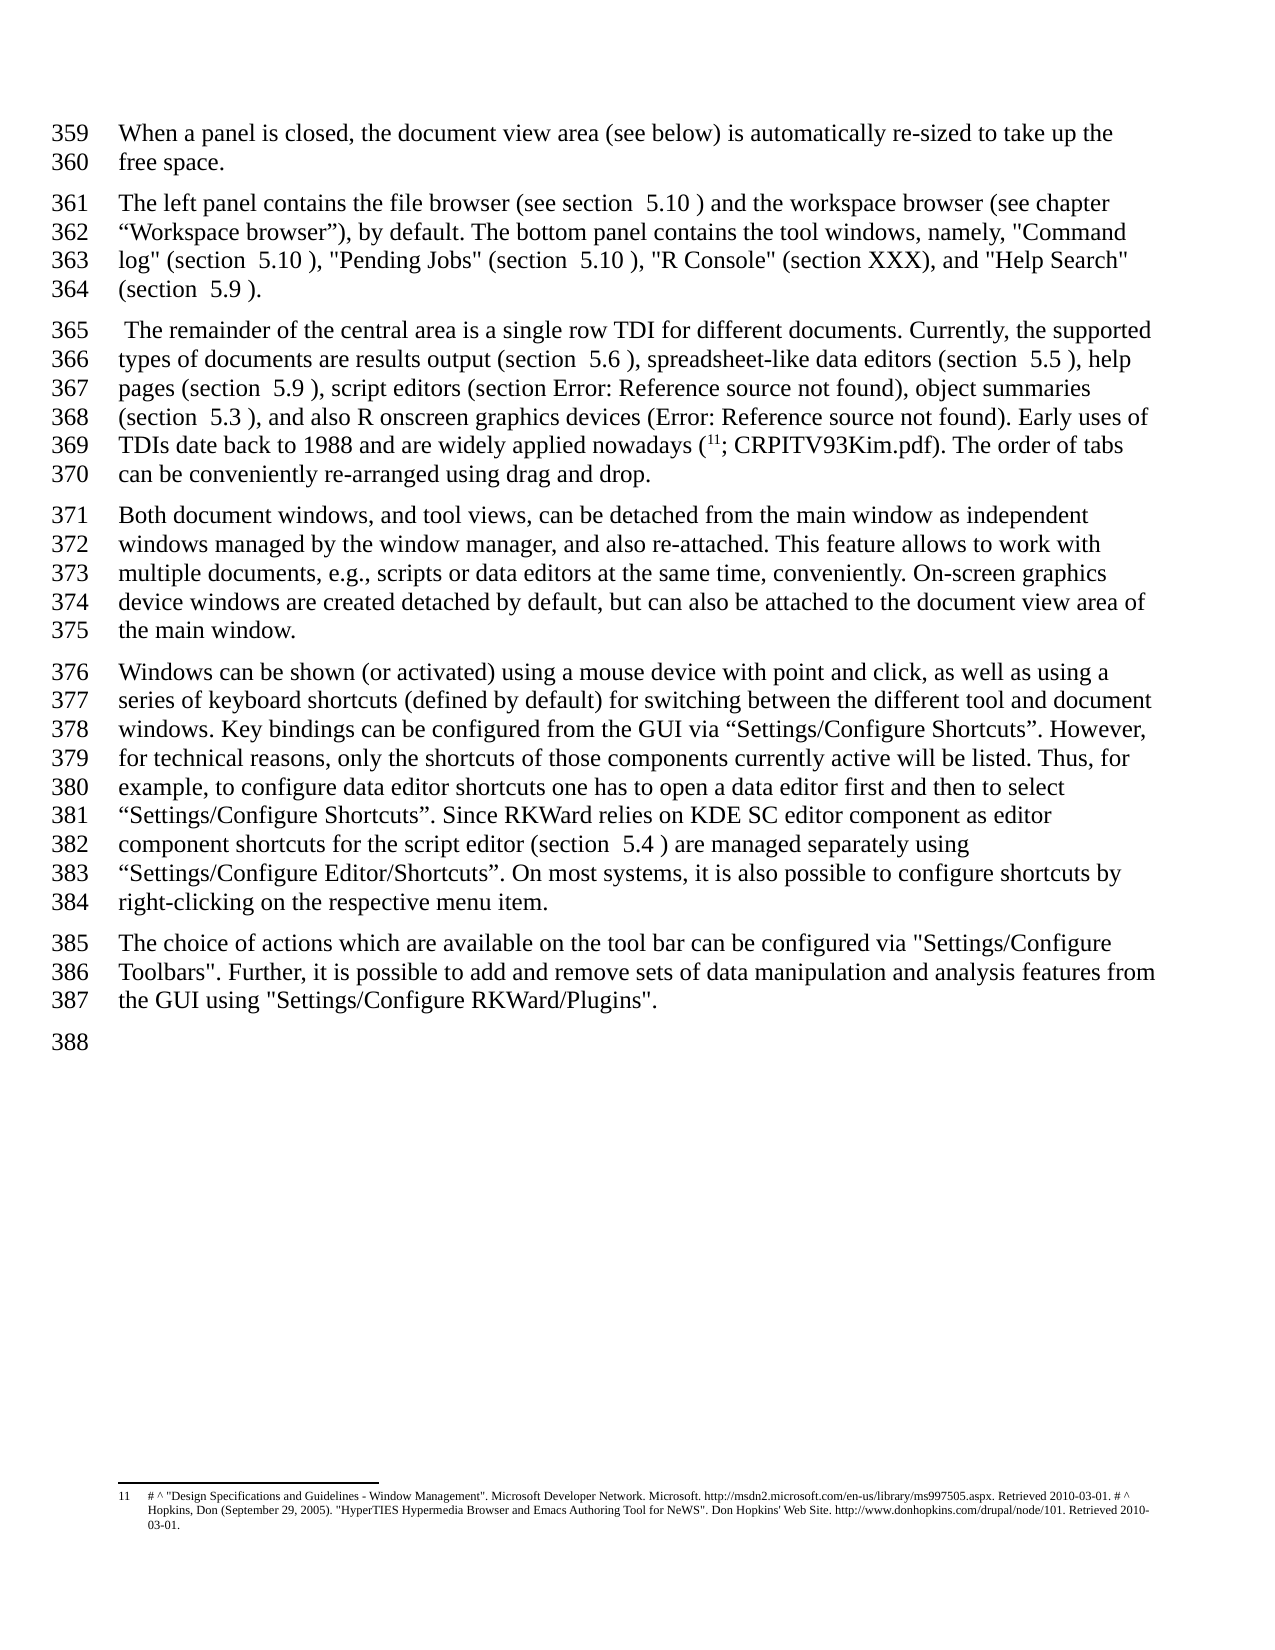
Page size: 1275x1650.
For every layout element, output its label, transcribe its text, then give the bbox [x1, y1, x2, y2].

text Both document windows, and tool views, can be detached from the main window as independent windows managed by the window manager, and also re-attached. This feature allows to work with multiple documents, e.g., scripts or data editors at the same time, conveniently. On-screen graphics device windows are created detached by default, but can also be attached to the document view area of the main window. [118, 501, 1157, 644]
text The left panel contains the file browser (see section 5.10 ) and the workspace browser (see chapter “Workspace browser”), by default. The bottom panel contains the tool windows, namely, "Command log" (section 5.10 ), "Pending Jobs" (section 5.10 ), "R Console" (section XXX), and "Help Search" (section 5.9 ). [118, 188, 1157, 303]
text # ^ "Design Specifications and Guidelines - Window Management". Microsoft Developer Network. Microsoft. http://msdn2.microsoft.com/en-us/library/ms997505.aspx. Retrieved 2010-03-01. # ^ Hopkins, Don (September 29, 2005). "HyperTIES Hypermedia Browser and Emacs Authoring Tool for NeWS". Don Hopkins' Web Site. http://www.donhopkins.com/drupal/node/101. Retrieved 2010-03-01. [118, 1489, 1157, 1532]
text Windows can be shown (or activated) using a mouse device with point and click, as well as using a series of keyboard shortcuts (defined by default) for switching between the different tool and document windows. Key bindings can be configured from the GUI via “Settings/Configure Shortcuts”. However, for technical reasons, only the shortcuts of those components currently active will be listed. Thus, for example, to configure data editor shortcuts one has to open a data editor first and then to select “Settings/Configure Shortcuts”. Since RKWard relies on KDE SC editor component as editor component shortcuts for the script editor (section 5.4 ) are managed separately using “Settings/Configure Editor/Shortcuts”. On most systems, it is also possible to configure shortcuts by right-clicking on the respective menu item. [118, 657, 1157, 916]
text When a panel is closed, the document view area (see below) is automatically re-sized to take up the free space. [118, 118, 1157, 176]
text The choice of actions which are available on the tool bar can be configured via "Settings/Configure Toolbars". Further, it is possible to add and remove sets of data manipulation and analysis features from the GUI using "Settings/Configure RKWard/Plugins". [118, 928, 1157, 1014]
text The remainder of the central area is a single row TDI for different documents. Currently, the supported types of documents are results output (section 5.6 ), spreadsheet-like data editors (section 5.5 ), help pages (section 5.9 ), script editors (section Error: Reference source not found), object summaries (section 5.3 ), and also R onscreen graphics devices (Error: Reference source not found). Early uses of TDIs date back to 1988 and are widely applied nowadays (; CRPITV93Kim.pdf). The order of tabs can be conveniently re-arranged using drag and drop. [118, 316, 1157, 488]
